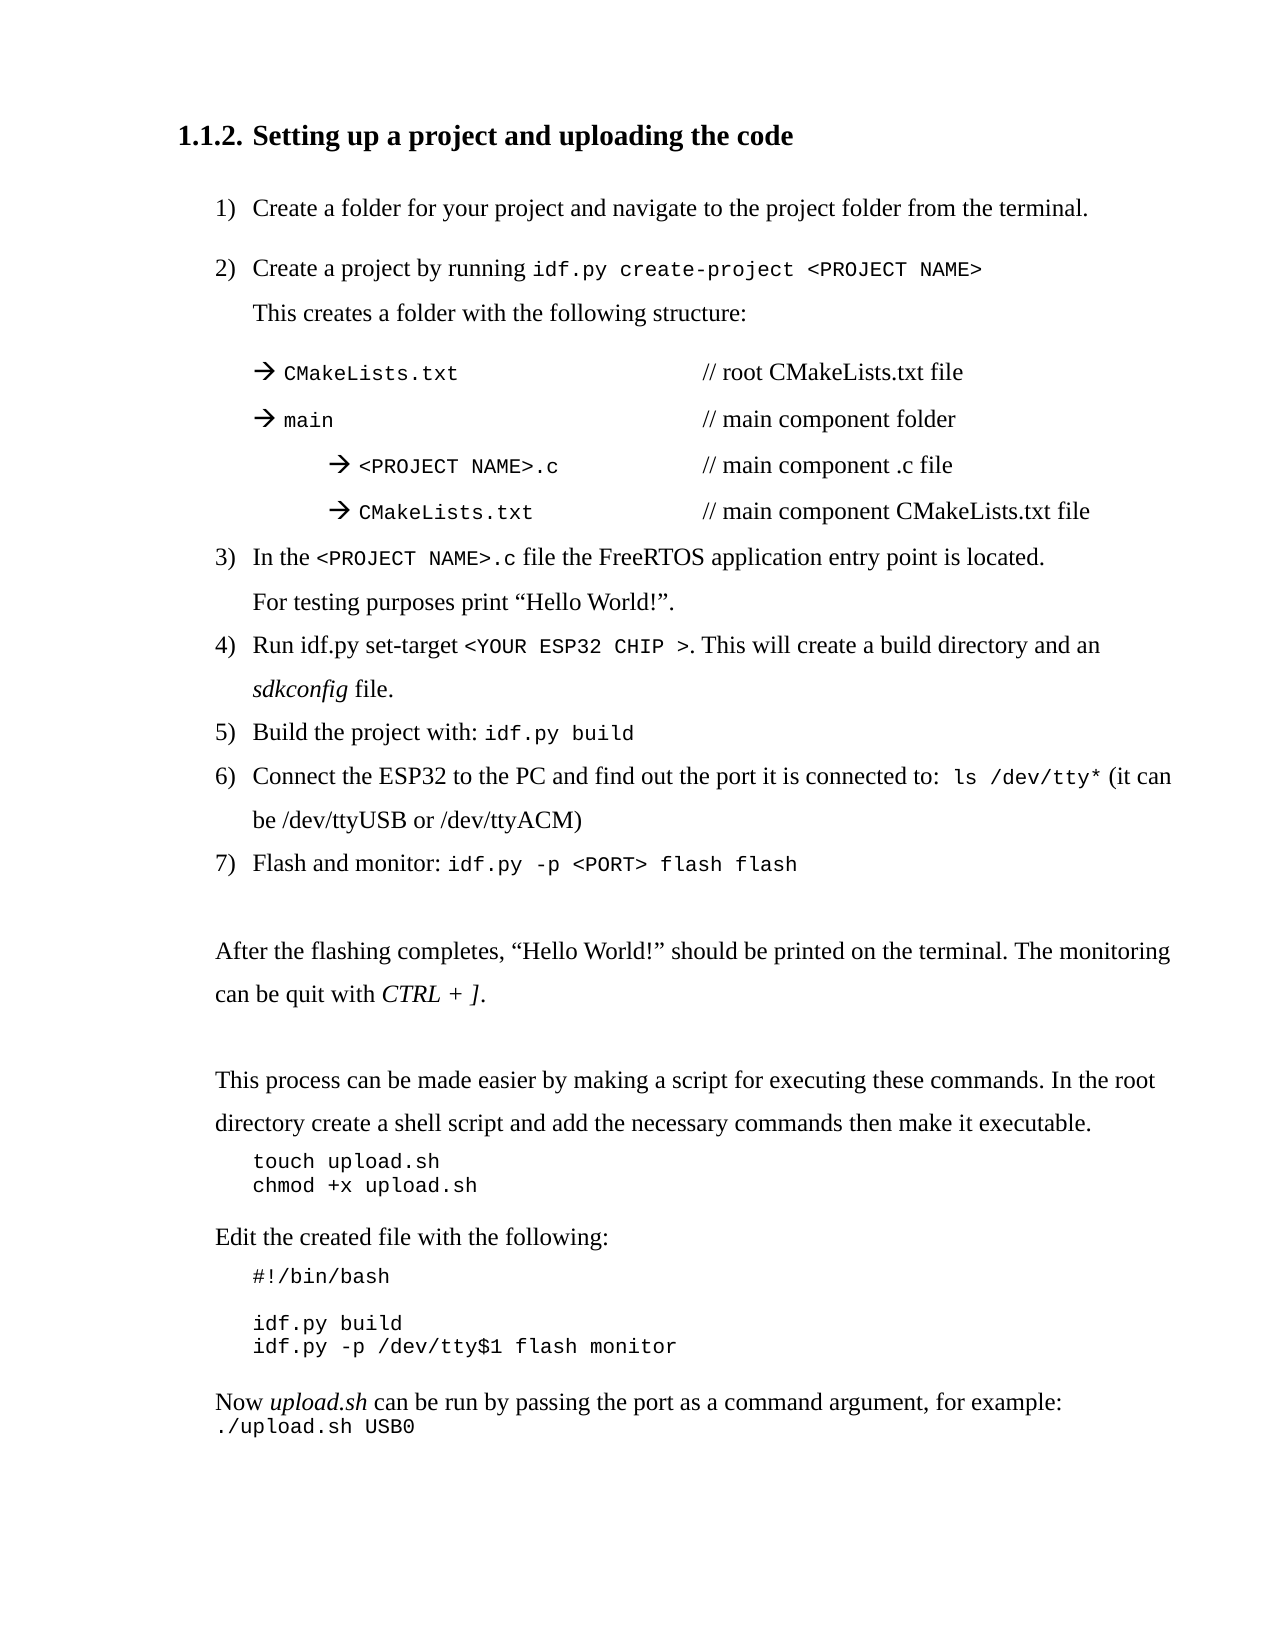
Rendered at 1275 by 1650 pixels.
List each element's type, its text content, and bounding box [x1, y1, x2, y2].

text touch upload.sh [177, 1152, 1186, 1175]
list Flash and monitor: idf.py -p <PORT> flash flash [215, 848, 1186, 878]
list Create a project by running idf.py create-project <PROJECT NAME> [215, 253, 1186, 283]
text #!/bin/bash [177, 1266, 1186, 1289]
list Build the project with: idf.py build [215, 717, 1186, 747]
text Now upload.sh can be run by passing the port as a command argument, for example: ./upload.sh USB0 [215, 1387, 1186, 1439]
text Edit the created file with the following: [177, 1222, 1186, 1251]
text  <PROJECT NAME>.c // main component .c file [177, 450, 1186, 479]
text idf.py build [177, 1313, 1186, 1337]
subtitle Setting up a project and uploading the code [177, 118, 1186, 152]
text  CMakeLists.txt // root CMakeLists.txt file [177, 357, 1186, 387]
text chmod +x upload.sh [177, 1175, 1186, 1199]
list This creates a folder with the following structure: [252, 298, 1186, 326]
text This process can be made easier by making a script for executing these commands. In the root directory create a shell script and add the necessary commands then make it executable. [215, 1065, 1186, 1137]
list In the <PROJECT NAME>.c file the FreeRTOS application entry point is located. [215, 542, 1186, 572]
text  CMakeLists.txt // main component CMakeLists.txt file [177, 496, 1186, 526]
list Connect the ESP32 to the PC and find out the port it is connected to: ls /dev/tty* (it can be /dev/ttyUSB or /dev/ttyACM) [215, 761, 1186, 834]
text  main // main component folder [252, 404, 1186, 433]
text idf.py -p /dev/tty$1 flash monitor [177, 1337, 1186, 1360]
list Run idf.py set-target <YOUR ESP32 CHIP >. This will create a build directory and an sdkconfig file. [215, 630, 1186, 703]
list Create a folder for your project and navigate to the project folder from the terminal. [215, 193, 1186, 222]
text After the flashing completes, “Hello World!” should be printed on the terminal. The monitoring can be quit with CTRL + ]. [215, 936, 1186, 1008]
text For testing purposes print “Hello World!”. [252, 587, 1186, 616]
